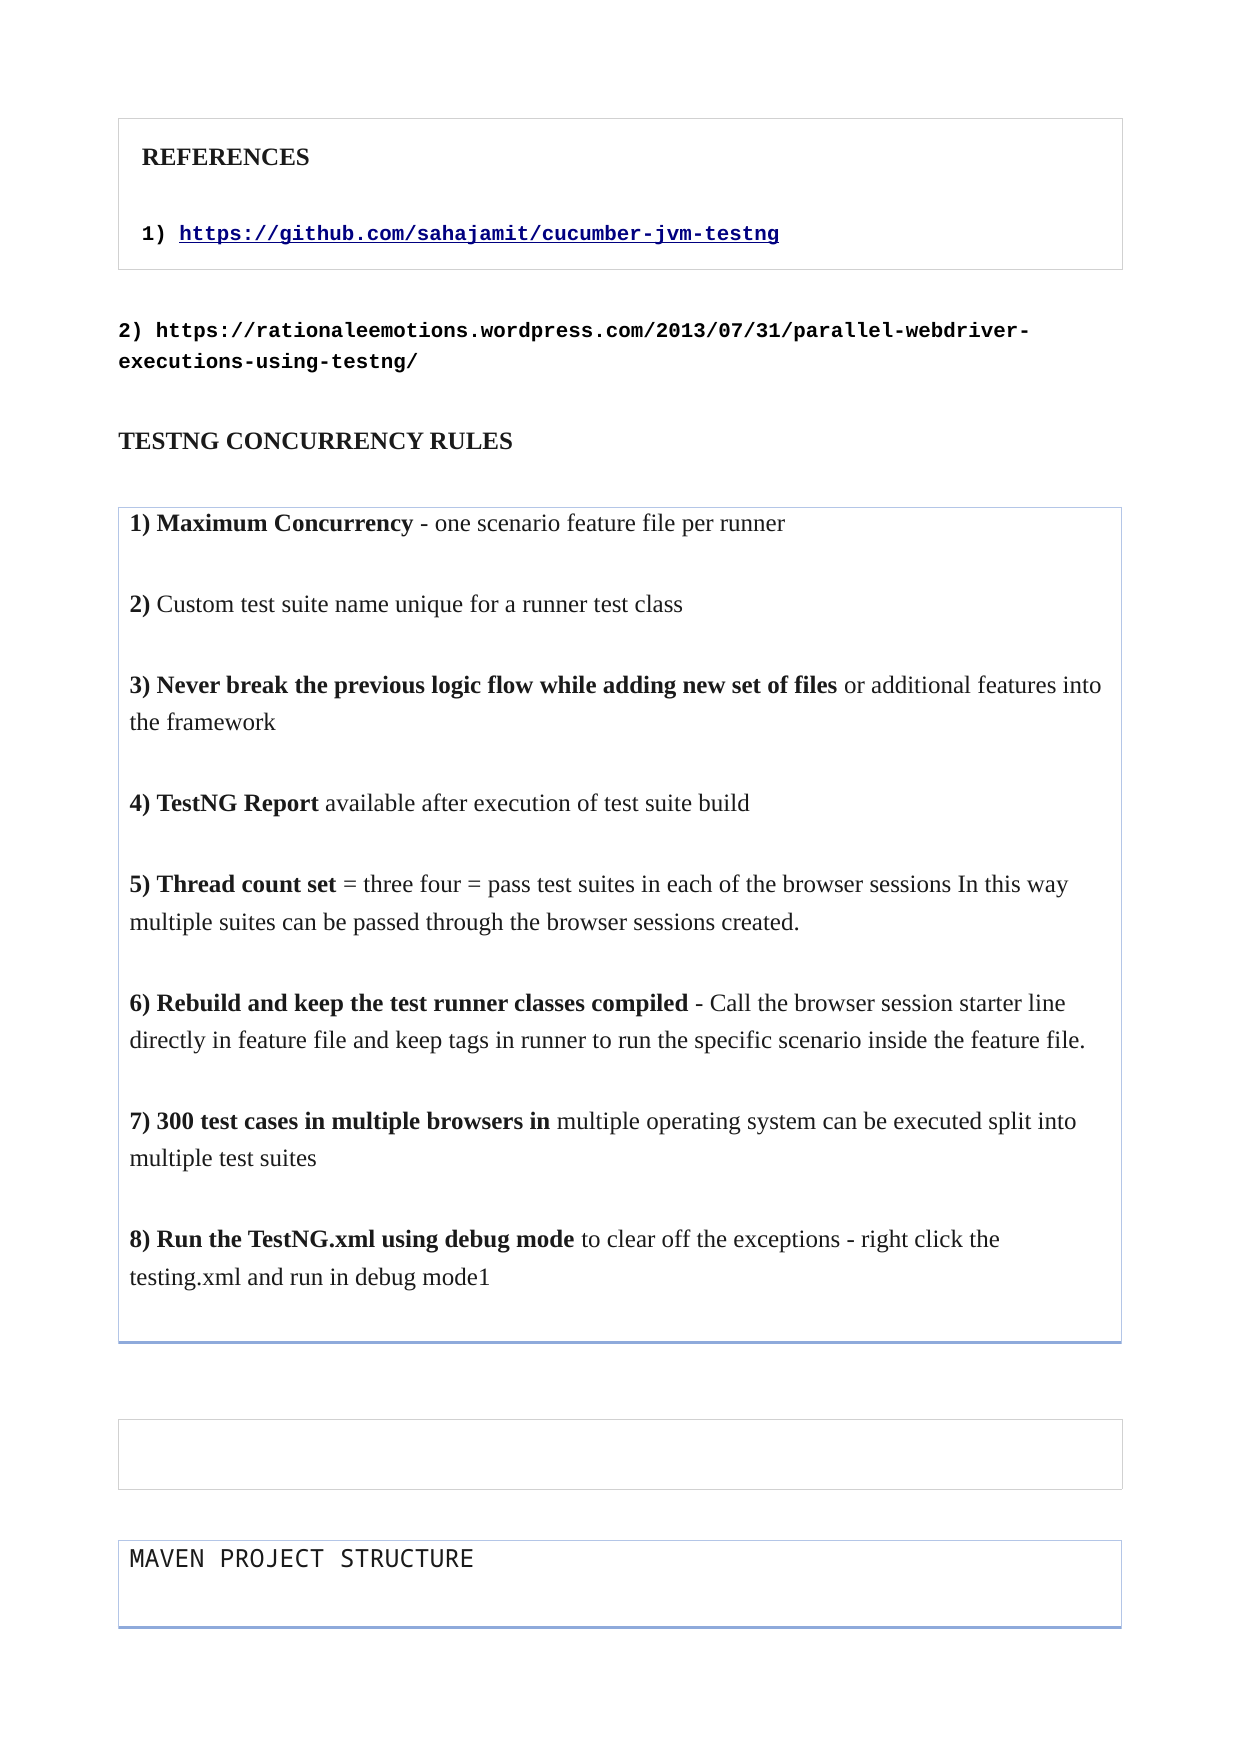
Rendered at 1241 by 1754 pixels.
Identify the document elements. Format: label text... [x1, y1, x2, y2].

table_header MAVEN PROJECT STRUCTURE [119, 1541, 1121, 1626]
text REFERENCES [119, 119, 1122, 170]
table_header 1) Maximum Concurrency - one scenario feature file per runner 2) Custom test suite name unique for a runner test class 3) Never break the previous logic flow while adding new set of files or additional features into the framework 4) TestNG Report available after execution of test suite build 5) Thread count set = three four = pass test suites in each of the browser sessions In this way multiple suites can be passed through the browser sessions created. 6) Rebuild and keep the test runner classes compiled - Call the browser session starter line directly in feature file and keep tags in runner to run the specific scenario inside the feature file. 7) 300 test cases in multiple browsers in multiple operating system can be executed split into multiple test suites 8) Run the TestNG.xml using debug mode to clear off the exceptions - right click the testing.xml and run in debug mode1 [119, 508, 1121, 1341]
text 1) https://github.com/sahajamit/cucumber-jvm-testng [119, 199, 1122, 269]
text TESTNG CONCURRENCY RULES [118, 426, 1122, 454]
text 2) https://rationaleemotions.wordpress.com/2013/07/31/parallel-webdriver-executions-using-testng/ [118, 321, 1122, 375]
